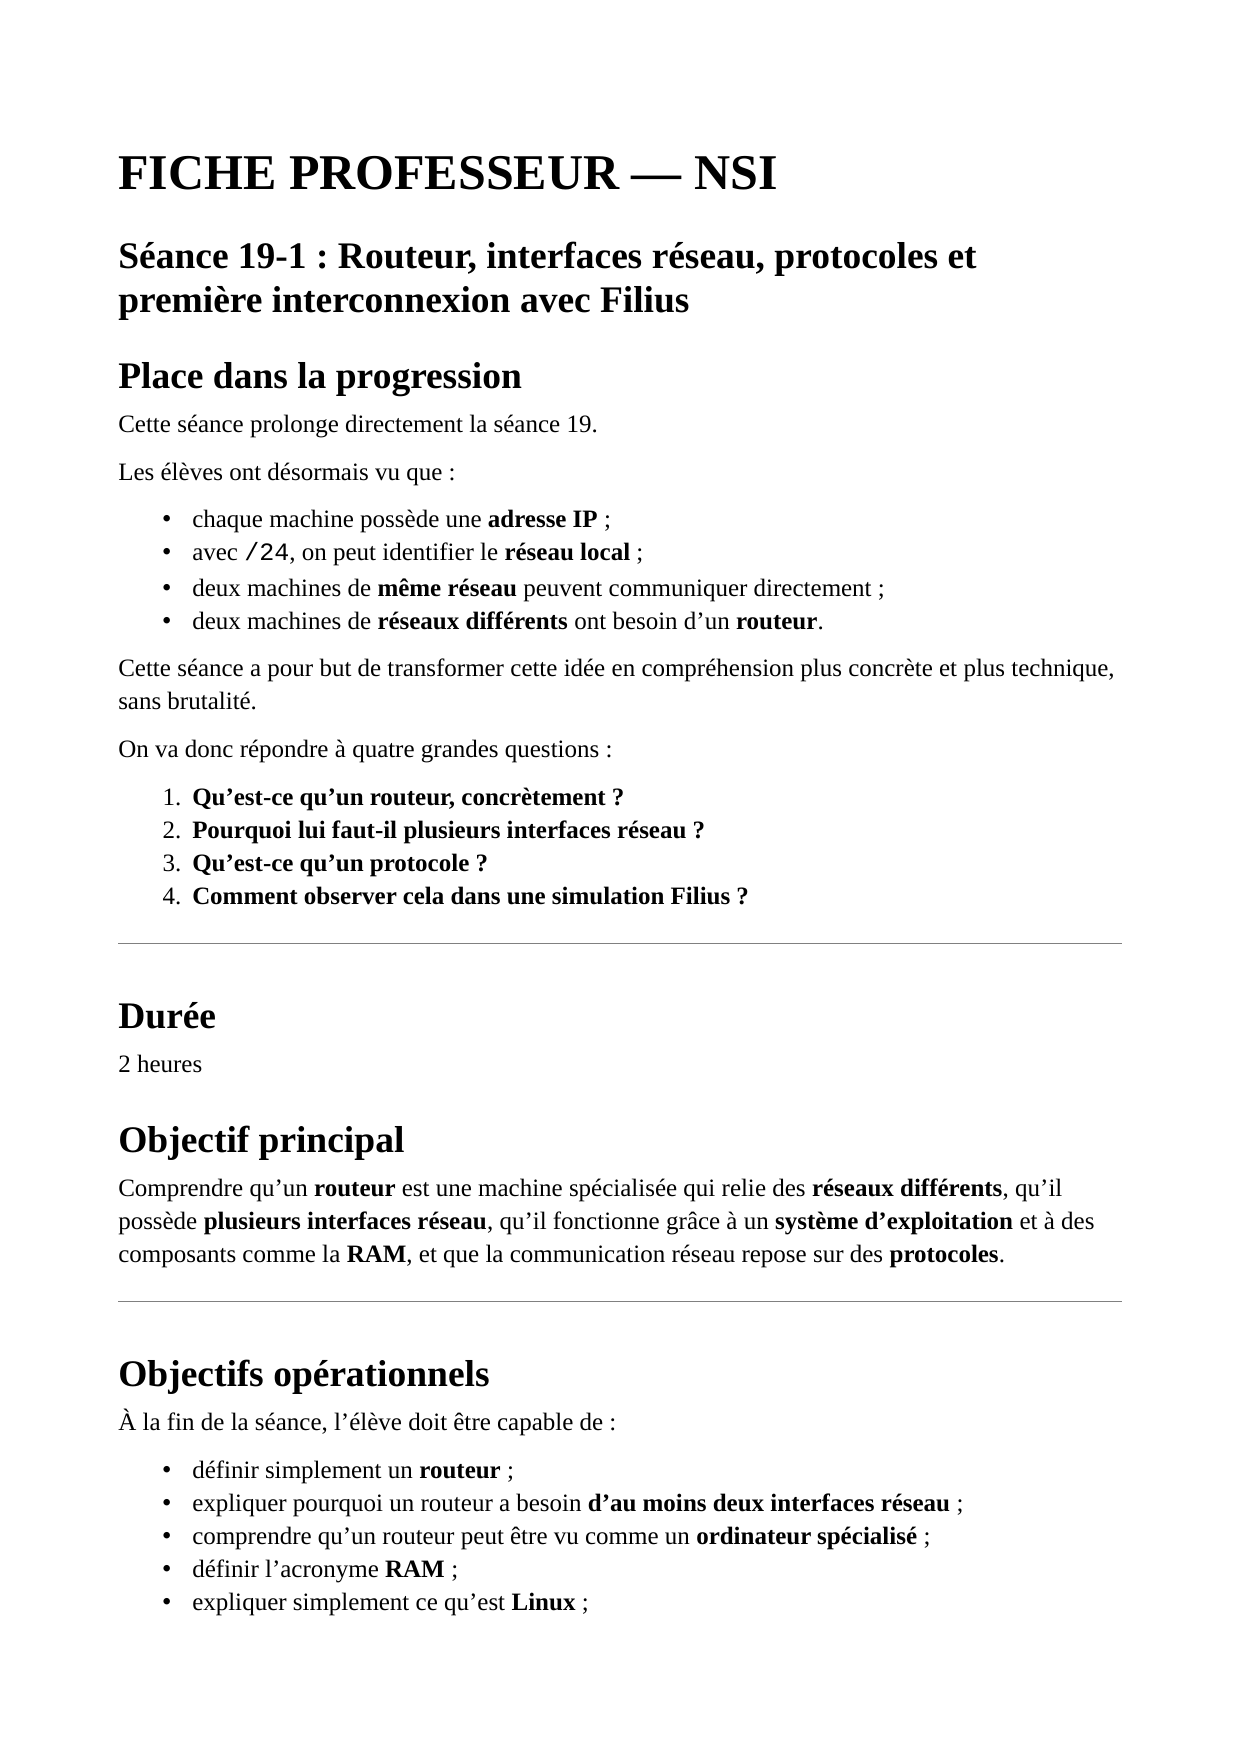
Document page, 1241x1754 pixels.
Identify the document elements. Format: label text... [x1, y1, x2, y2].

subtitle Place dans la progression [118, 353, 1122, 397]
subtitle FICHE PROFESSEUR — NSI [118, 143, 1122, 201]
text Cette séance prolonge directement la séance 19. [118, 409, 1122, 438]
text 2 heures [118, 1049, 1122, 1078]
subtitle Séance 19-1 : Routeur, interfaces réseau, protocoles et première interconnexion avec Filius [118, 234, 1122, 320]
list Comment observer cela dans une simulation Filius ? [162, 881, 1122, 909]
list avec /24, on peut identifier le réseau local ; [162, 537, 1122, 568]
list deux machines de réseaux différents ont besoin d’un routeur. [162, 606, 1122, 634]
text Cette séance a pour but de transformer cette idée en compréhension plus concrète et plus technique, sans brutalité. [118, 653, 1122, 715]
text Comprendre qu’un routeur est une machine spécialisée qui relie des réseaux différents, qu’il possède plusieurs interfaces réseau, qu’il fonctionne grâce à un système d’exploitation et à des composants comme la RAM, et que la communication réseau repose sur des protocoles. [118, 1173, 1122, 1268]
list expliquer pourquoi un routeur a besoin d’au moins deux interfaces réseau ; [162, 1488, 1122, 1517]
text À la fin de la séance, l’élève doit être capable de : [118, 1407, 1122, 1436]
list comprendre qu’un routeur peut être vu comme un ordinateur spécialisé ; [162, 1521, 1122, 1550]
text On va donc répondre à quatre grandes questions : [118, 734, 1122, 763]
text Les élèves ont désormais vu que : [118, 457, 1122, 486]
subtitle Durée [118, 993, 1122, 1037]
subtitle Objectifs opérationnels [118, 1352, 1122, 1395]
list définir l’acronyme RAM ; [162, 1554, 1122, 1583]
subtitle Objectif principal [118, 1117, 1122, 1161]
list deux machines de même réseau peuvent communiquer directement ; [162, 573, 1122, 602]
list expliquer simplement ce qu’est Linux ; [162, 1587, 1122, 1616]
list définir simplement un routeur ; [162, 1455, 1122, 1484]
list Pourquoi lui faut-il plusieurs interfaces réseau ? [162, 815, 1122, 843]
list chaque machine possède une adresse IP ; [162, 504, 1122, 533]
list Qu’est-ce qu’un protocole ? [162, 848, 1122, 876]
list Qu’est-ce qu’un routeur, concrètement ? [162, 782, 1122, 810]
